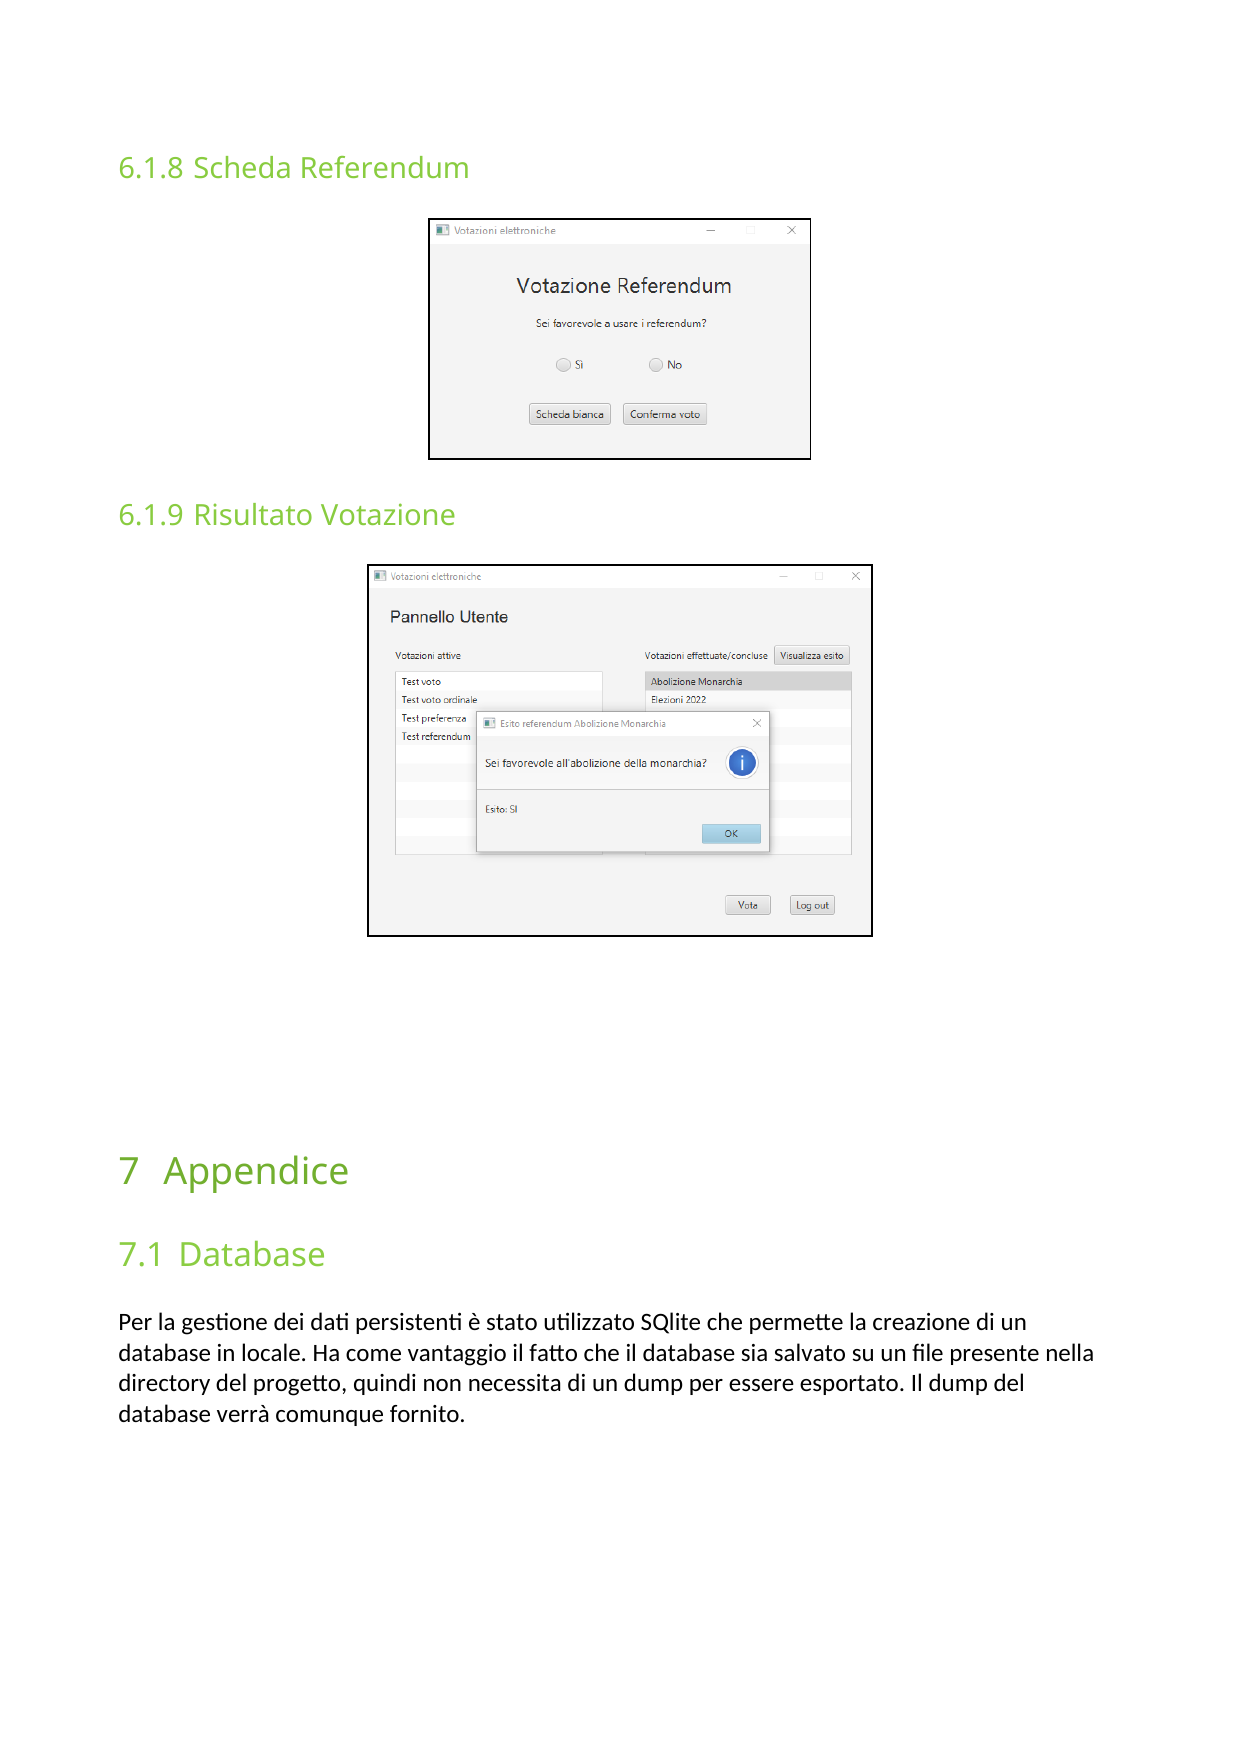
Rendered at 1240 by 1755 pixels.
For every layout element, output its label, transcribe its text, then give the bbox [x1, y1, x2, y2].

subtitle Database [118, 1230, 1121, 1276]
subtitle Risultato Votazione [118, 494, 1121, 534]
subtitle Scheda Referendum [118, 148, 1121, 187]
text Per la gestione dei dati persistenti è stato utilizzato SQlite che permette la creazione di un database in locale. Ha come vantaggio il fatto che il database sia salvato su un file presente nella directory del progetto, quindi non necessita di un dump per essere esportato. Il dump del database verrà comunque fornito. [118, 1306, 1121, 1428]
subtitle Appendice [118, 1145, 1121, 1196]
